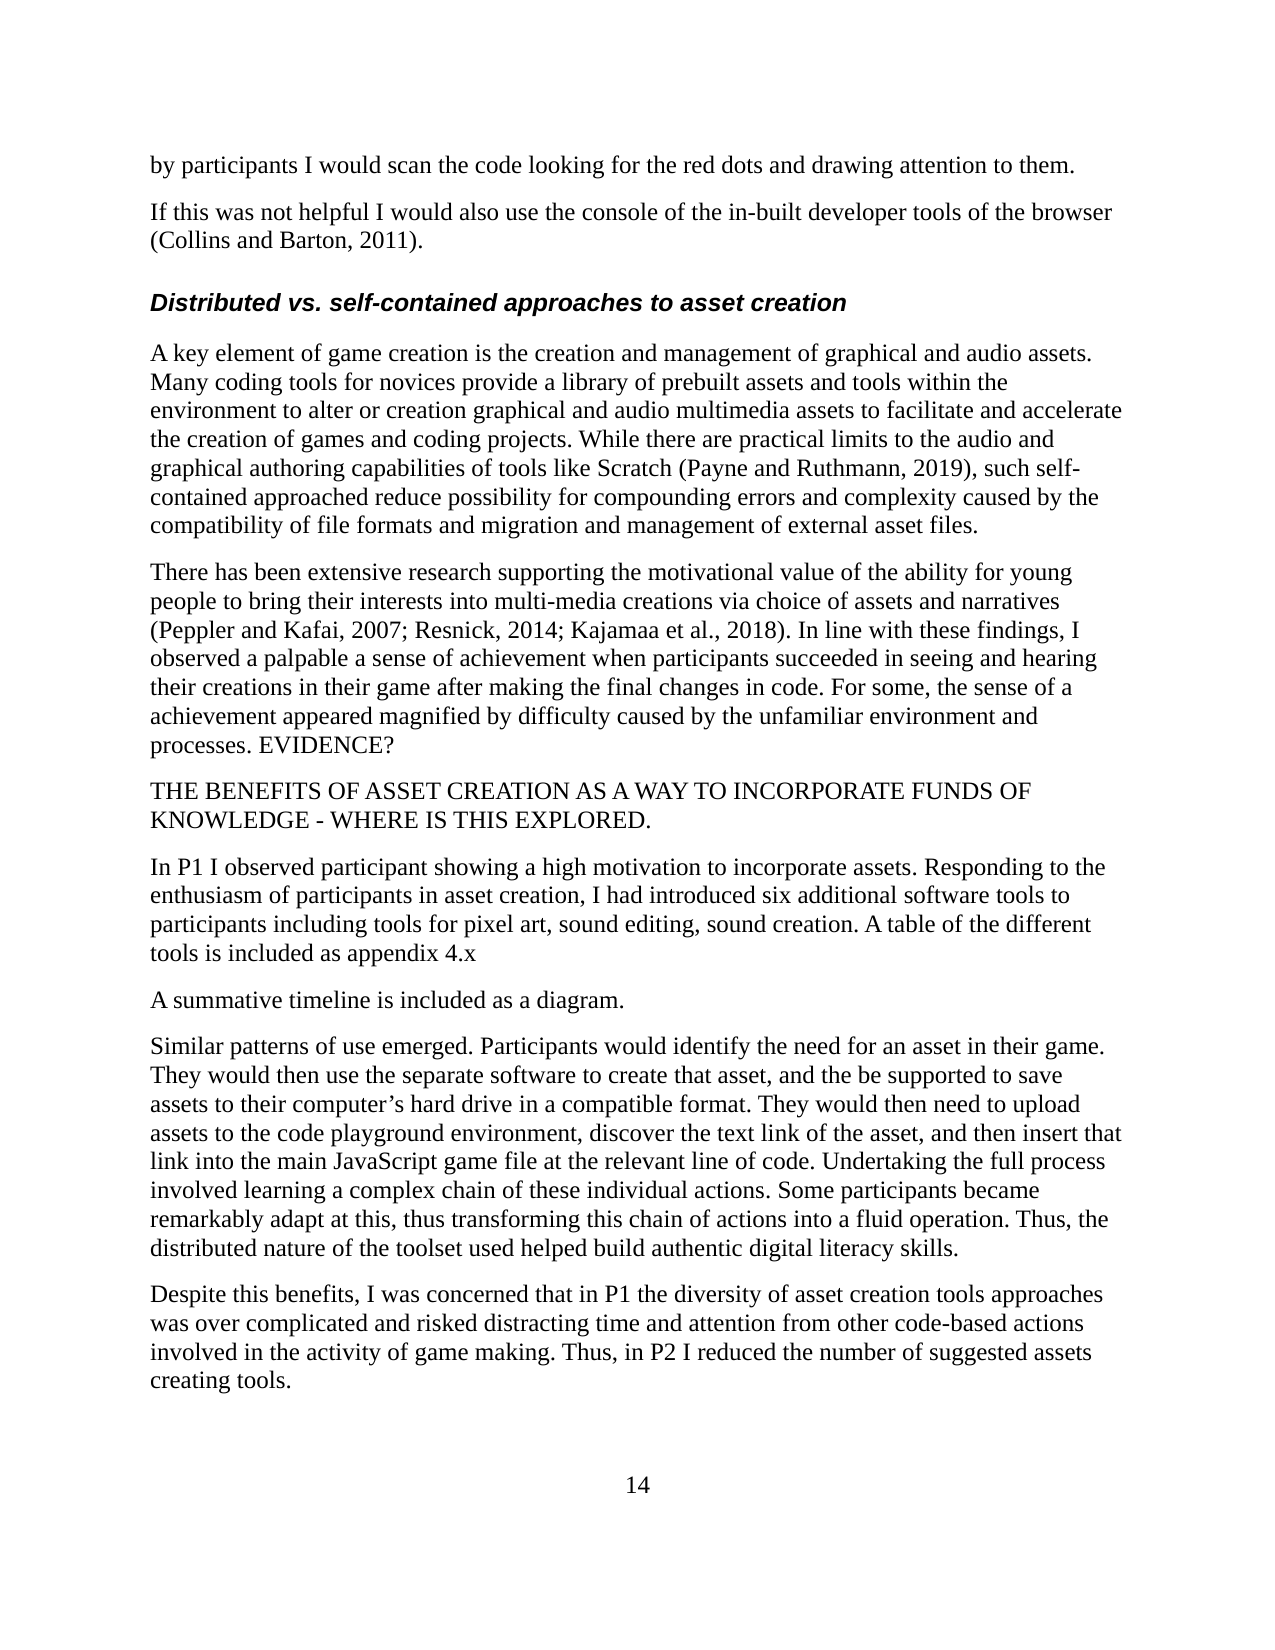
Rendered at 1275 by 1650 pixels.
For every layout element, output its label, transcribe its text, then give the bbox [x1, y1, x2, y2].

text Despite this benefits, I was concerned that in P1 the diversity of asset creation tools approaches was over complicated and risked distracting time and attention from other code-based actions involved in the activity of game making. Thus, in P2 I reduced the number of suggested assets creating tools. [150, 1279, 1125, 1394]
text If this was not helpful I would also use the console of the in-built developer tools of the browser (Collins and Barton, 2011). [150, 197, 1125, 254]
text There has been extensive research supporting the motivational value of the ability for young people to bring their interests into multi-media creations via choice of assets and narratives (Peppler and Kafai, 2007; Resnick, 2014; Kajamaa et al., 2018). In line with these findings, I observed a palpable a sense of achievement when participants succeeded in seeing and hearing their creations in their game after making the final changes in code. For some, the sense of a achievement appeared magnified by difficulty caused by the unfamiliar environment and processes. EVIDENCE? [150, 557, 1125, 758]
text A key element of game creation is the creation and management of graphical and audio assets. Many coding tools for novices provide a library of prebuilt assets and tools within the environment to alter or creation graphical and audio multimedia assets to facilitate and accelerate the creation of games and coding projects. While there are practical limits to the audio and graphical authoring capabilities of tools like Scratch (Payne and Ruthmann, 2019), such self-contained approached reduce possibility for compounding errors and complexity caused by the compatibility of file formats and migration and management of external asset files. [150, 338, 1125, 539]
text In P1 I observed participant showing a high motivation to incorporate assets. Responding to the enthusiasm of participants in asset creation, I had introduced six additional software tools to participants including tools for pixel art, sound editing, sound creation. A table of the different tools is included as appendix 4.x [150, 852, 1125, 967]
text by participants I would scan the code looking for the red dots and drawing attention to them. [150, 150, 1125, 179]
subtitle Distributed vs. self-contained approaches to asset creation [150, 288, 1125, 317]
text THE BENEFITS OF ASSET CREATION AS A WAY TO INCORPORATE FUNDS OF KNOWLEDGE - WHERE IS THIS EXPLORED. [150, 776, 1125, 834]
text A summative timeline is included as a diagram. [150, 985, 1125, 1013]
text Similar patterns of use emerged. Participants would identify the need for an asset in their game. They would then use the separate software to create that asset, and the be supported to save assets to their computer’s hard drive in a compatible format. They would then need to upload assets to the code playground environment, discover the text link of the asset, and then insert that link into the main JavaScript game file at the relevant line of code. Undertaking the full process involved learning a complex chain of these individual actions. Some participants became remarkably adapt at this, thus transforming this chain of actions into a fluid operation. Thus, the distributed nature of the toolset used helped build authentic digital literacy skills. [150, 1031, 1125, 1261]
